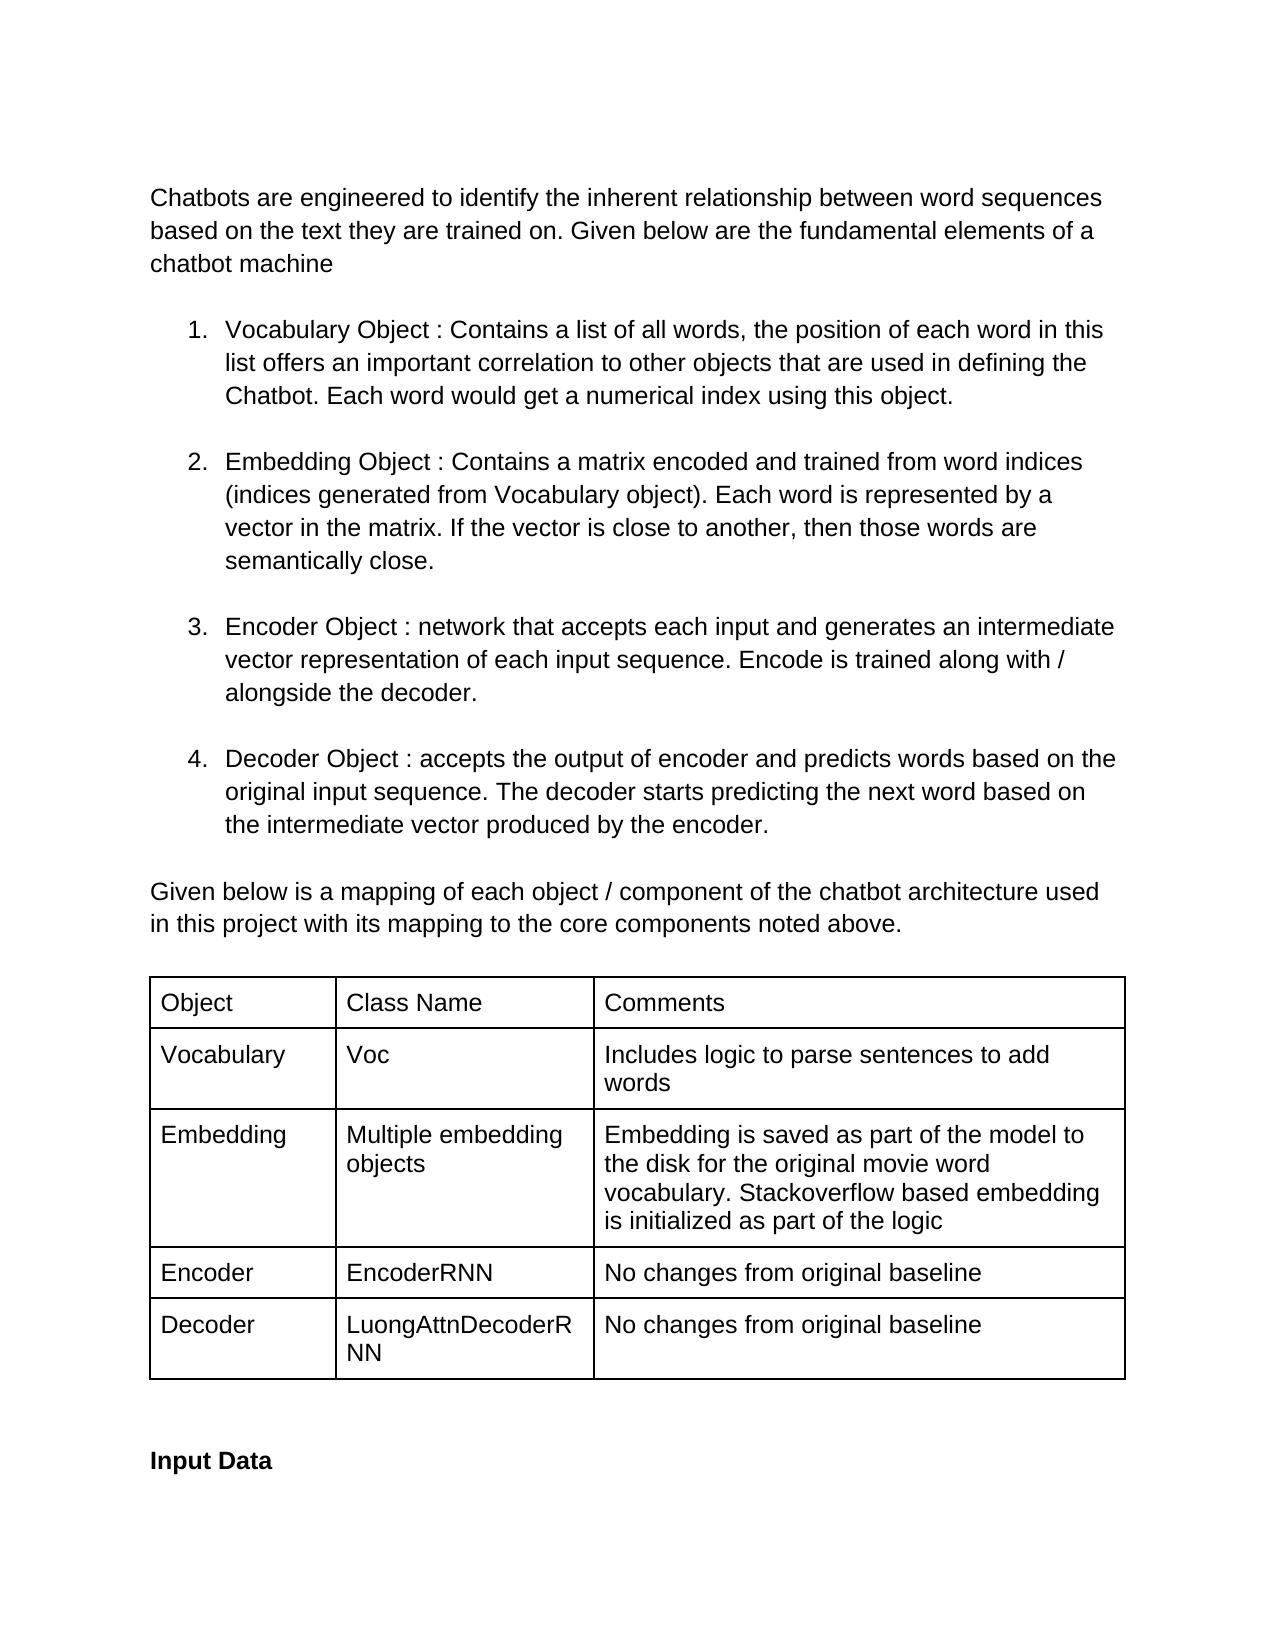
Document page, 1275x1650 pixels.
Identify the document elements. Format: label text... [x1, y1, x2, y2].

table_header Class Name [337, 978, 593, 1027]
list Decoder Object : accepts the output of encoder and predicts words based on the original input sequence. The decoder starts predicting the next word based on the intermediate vector produced by the encoder. [187, 744, 1125, 839]
text Input Data [150, 1446, 1125, 1474]
table_cell No changes from original baseline [595, 1299, 1124, 1378]
text Given below is a mapping of each object / component of the chatbot architecture used in this project with its mapping to the core components noted above. [150, 876, 1125, 938]
table_cell Multiple embedding objects [337, 1110, 593, 1246]
table_header Object [151, 978, 335, 1027]
table_cell No changes from original baseline [595, 1248, 1124, 1297]
table_cell EncoderRNN [337, 1248, 593, 1297]
list Vocabulary Object : Contains a list of all words, the position of each word in this list offers an important correlation to other objects that are used in defining the Chatbot. Each word would get a numerical index using this object. [187, 315, 1125, 410]
table_cell LuongAttnDecoderRNN [337, 1299, 593, 1378]
table_cell Decoder [151, 1299, 335, 1378]
list Encoder Object : network that accepts each input and generates an intermediate vector representation of each input sequence. Encode is trained along with / alongside the decoder. [187, 612, 1125, 707]
table_cell Embedding is saved as part of the model to the disk for the original movie word vocabulary. Stackoverflow based embedding is initialized as part of the logic [595, 1110, 1124, 1246]
table_cell Includes logic to parse sentences to add words [595, 1029, 1124, 1108]
text Chatbots are engineered to identify the inherent relationship between word sequences based on the text they are trained on. Given below are the fundamental elements of a chatbot machine [150, 183, 1125, 278]
list Embedding Object : Contains a matrix encoded and trained from word indices (indices generated from Vocabulary object). Each word is represented by a vector in the matrix. If the vector is close to another, then those words are semantically close. [187, 447, 1125, 575]
table_header Comments [595, 978, 1124, 1027]
table_cell Embedding [151, 1110, 335, 1246]
table_cell Vocabulary [151, 1029, 335, 1108]
table_cell Voc [337, 1029, 593, 1108]
table_cell Encoder [151, 1248, 335, 1297]
